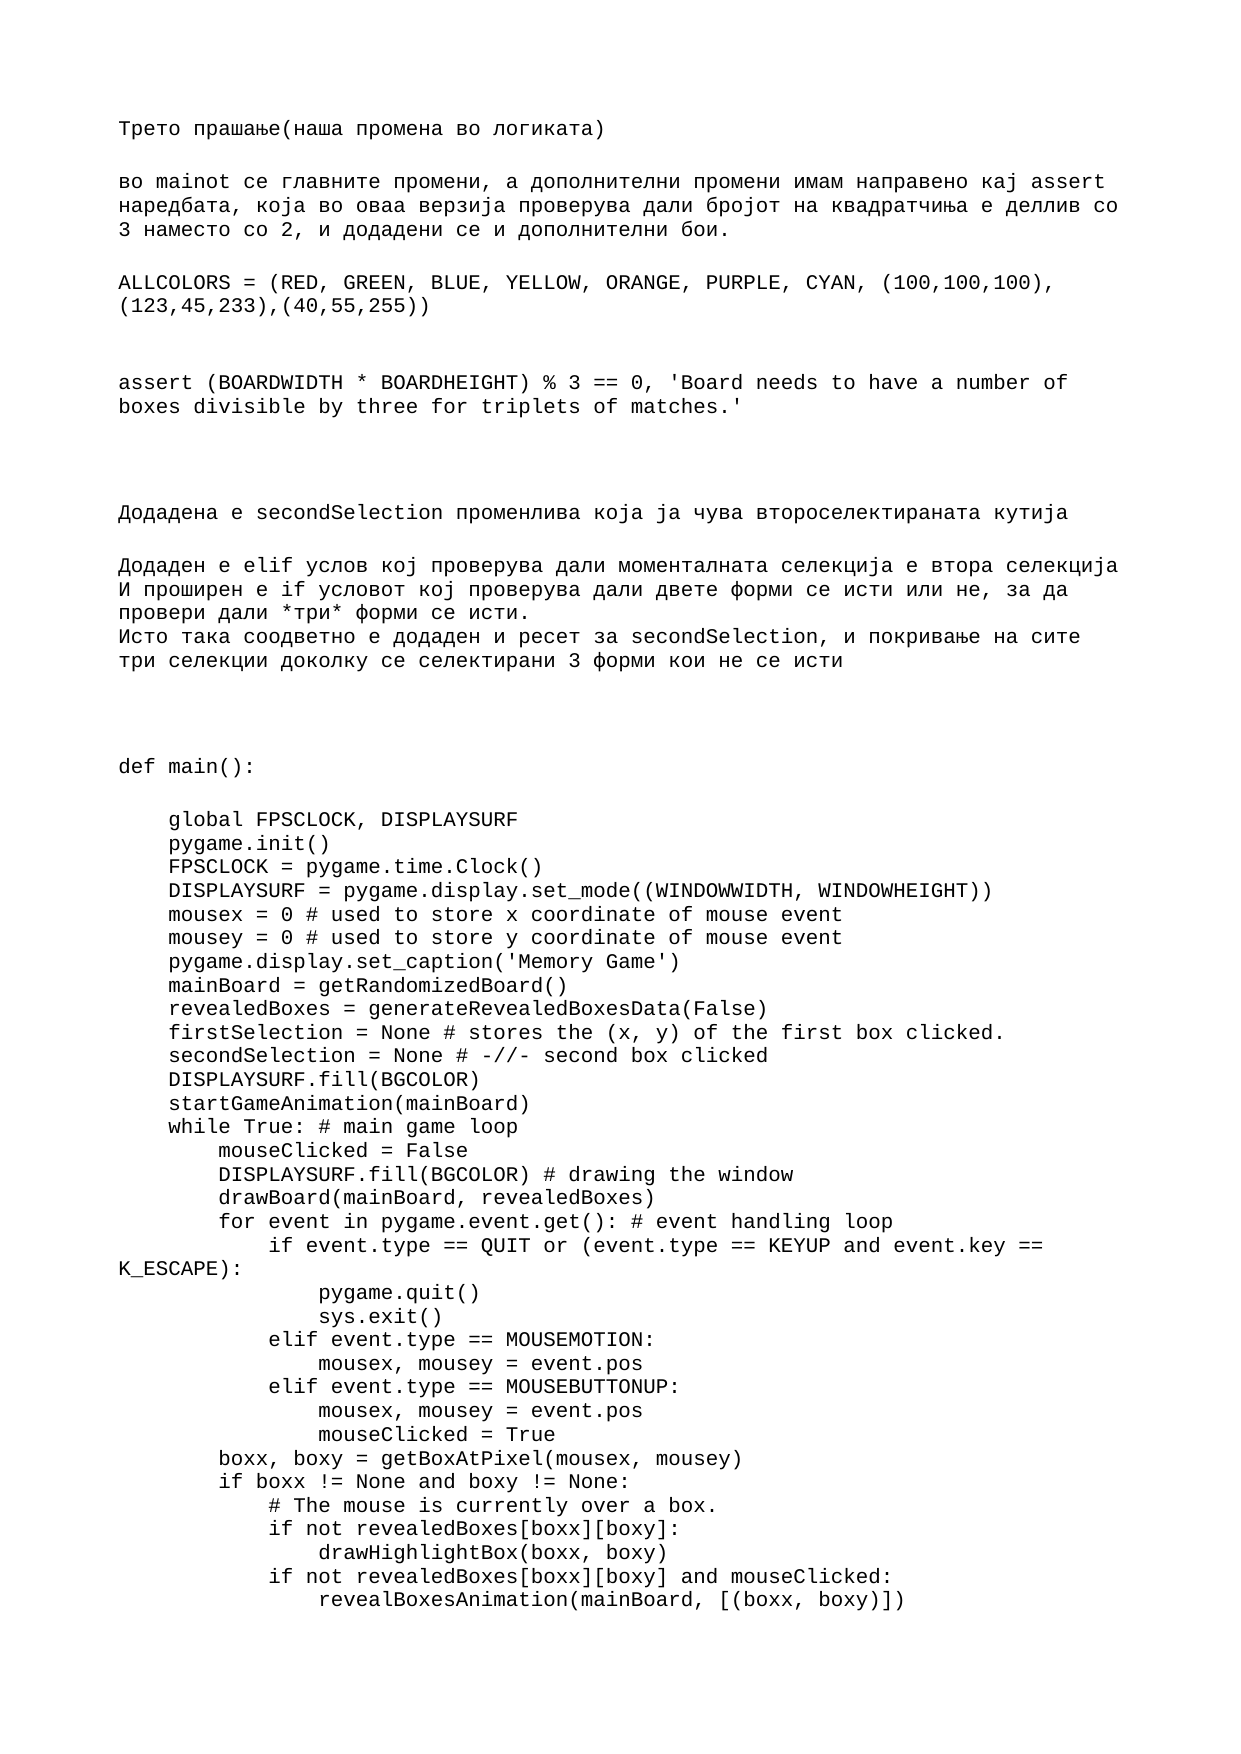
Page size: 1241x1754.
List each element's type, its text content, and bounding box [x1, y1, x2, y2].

text sys.exit() [118, 1306, 1122, 1329]
text ALLCOLORS = (RED, GREEN, BLUE, YELLOW, ORANGE, PURPLE, CYAN, (100,100,100),(123,45,233),(40,55,255)) [118, 272, 1122, 319]
text pygame.init() [118, 833, 1122, 856]
text DISPLAYSURF.fill(BGCOLOR) # drawing the window [118, 1164, 1122, 1187]
text FPSCLOCK = pygame.time.Clock() [118, 856, 1122, 880]
text Трето прашање(наша промена во логиката) [118, 118, 1122, 142]
text DISPLAYSURF = pygame.display.set_mode((WINDOWWIDTH, WINDOWHEIGHT)) [118, 880, 1122, 904]
text mousex, mousey = event.pos [118, 1400, 1122, 1424]
text if not revealedBoxes[boxx][boxy]: [118, 1518, 1122, 1542]
text Додаден е elif услов кој проверува дали моменталната селекција е втора селекција [118, 555, 1122, 579]
text elif event.type == MOUSEMOTION: [118, 1329, 1122, 1353]
text Додадена е secondSelection променлива која ја чува второселектираната кутија [118, 502, 1122, 526]
text pygame.quit() [118, 1282, 1122, 1306]
text mouseClicked = False [118, 1140, 1122, 1164]
text mousex, mousey = event.pos [118, 1353, 1122, 1377]
text if event.type == QUIT or (event.type == KEYUP and event.key == K_ESCAPE): [118, 1235, 1122, 1282]
text startGameAnimation(mainBoard) [118, 1093, 1122, 1116]
text assert (BOARDWIDTH * BOARDHEIGHT) % 3 == 0, 'Board needs to have a number of boxes divisible by three for triplets of matches.' [118, 348, 1122, 419]
text И проширен е if условот кој проверува дали двете форми се исти или не, за да провери дали *три* форми се исти. [118, 579, 1122, 626]
text drawHighlightBox(boxx, boxy) [118, 1542, 1122, 1566]
text DISPLAYSURF.fill(BGCOLOR) [118, 1069, 1122, 1093]
text во mainot се главните промени, а дополнителни промени имам направено кај assert наредбата, која во оваа верзија проверува дали бројот на квадратчиња е деллив со 3 наместо со 2, и додадени се и дополнителни бои. [118, 171, 1122, 242]
text if boxx != None and boxy != None: [118, 1471, 1122, 1495]
text mousey = 0 # used to store y coordinate of mouse event [118, 927, 1122, 951]
text pygame.display.set_caption('Memory Game') [118, 951, 1122, 974]
text while True: # main game loop [118, 1116, 1122, 1140]
text firstSelection = None # stores the (x, y) of the first box clicked. [118, 1022, 1122, 1046]
text Исто така соодветно е додаден и ресет за secondSelection, и покривање на сите три селекции доколку се селектирани 3 форми кои не се исти [118, 626, 1122, 673]
text # The mouse is currently over a box. [118, 1495, 1122, 1518]
text def main(): [118, 756, 1122, 779]
text boxx, boxy = getBoxAtPixel(mousex, mousey) [118, 1447, 1122, 1471]
text if not revealedBoxes[boxx][boxy] and mouseClicked: [118, 1566, 1122, 1589]
text revealBoxesAnimation(mainBoard, [(boxx, boxy)]) [118, 1589, 1122, 1613]
text elif event.type == MOUSEBUTTONUP: [118, 1377, 1122, 1400]
text for event in pygame.event.get(): # event handling loop [118, 1211, 1122, 1235]
text revealedBoxes = generateRevealedBoxesData(False) [118, 998, 1122, 1022]
text secondSelection = None # -//- second box clicked [118, 1046, 1122, 1069]
text mouseClicked = True [118, 1424, 1122, 1447]
text global FPSCLOCK, DISPLAYSURF [118, 809, 1122, 833]
text mainBoard = getRandomizedBoard() [118, 974, 1122, 998]
text drawBoard(mainBoard, revealedBoxes) [118, 1187, 1122, 1211]
text mousex = 0 # used to store x coordinate of mouse event [118, 904, 1122, 927]
